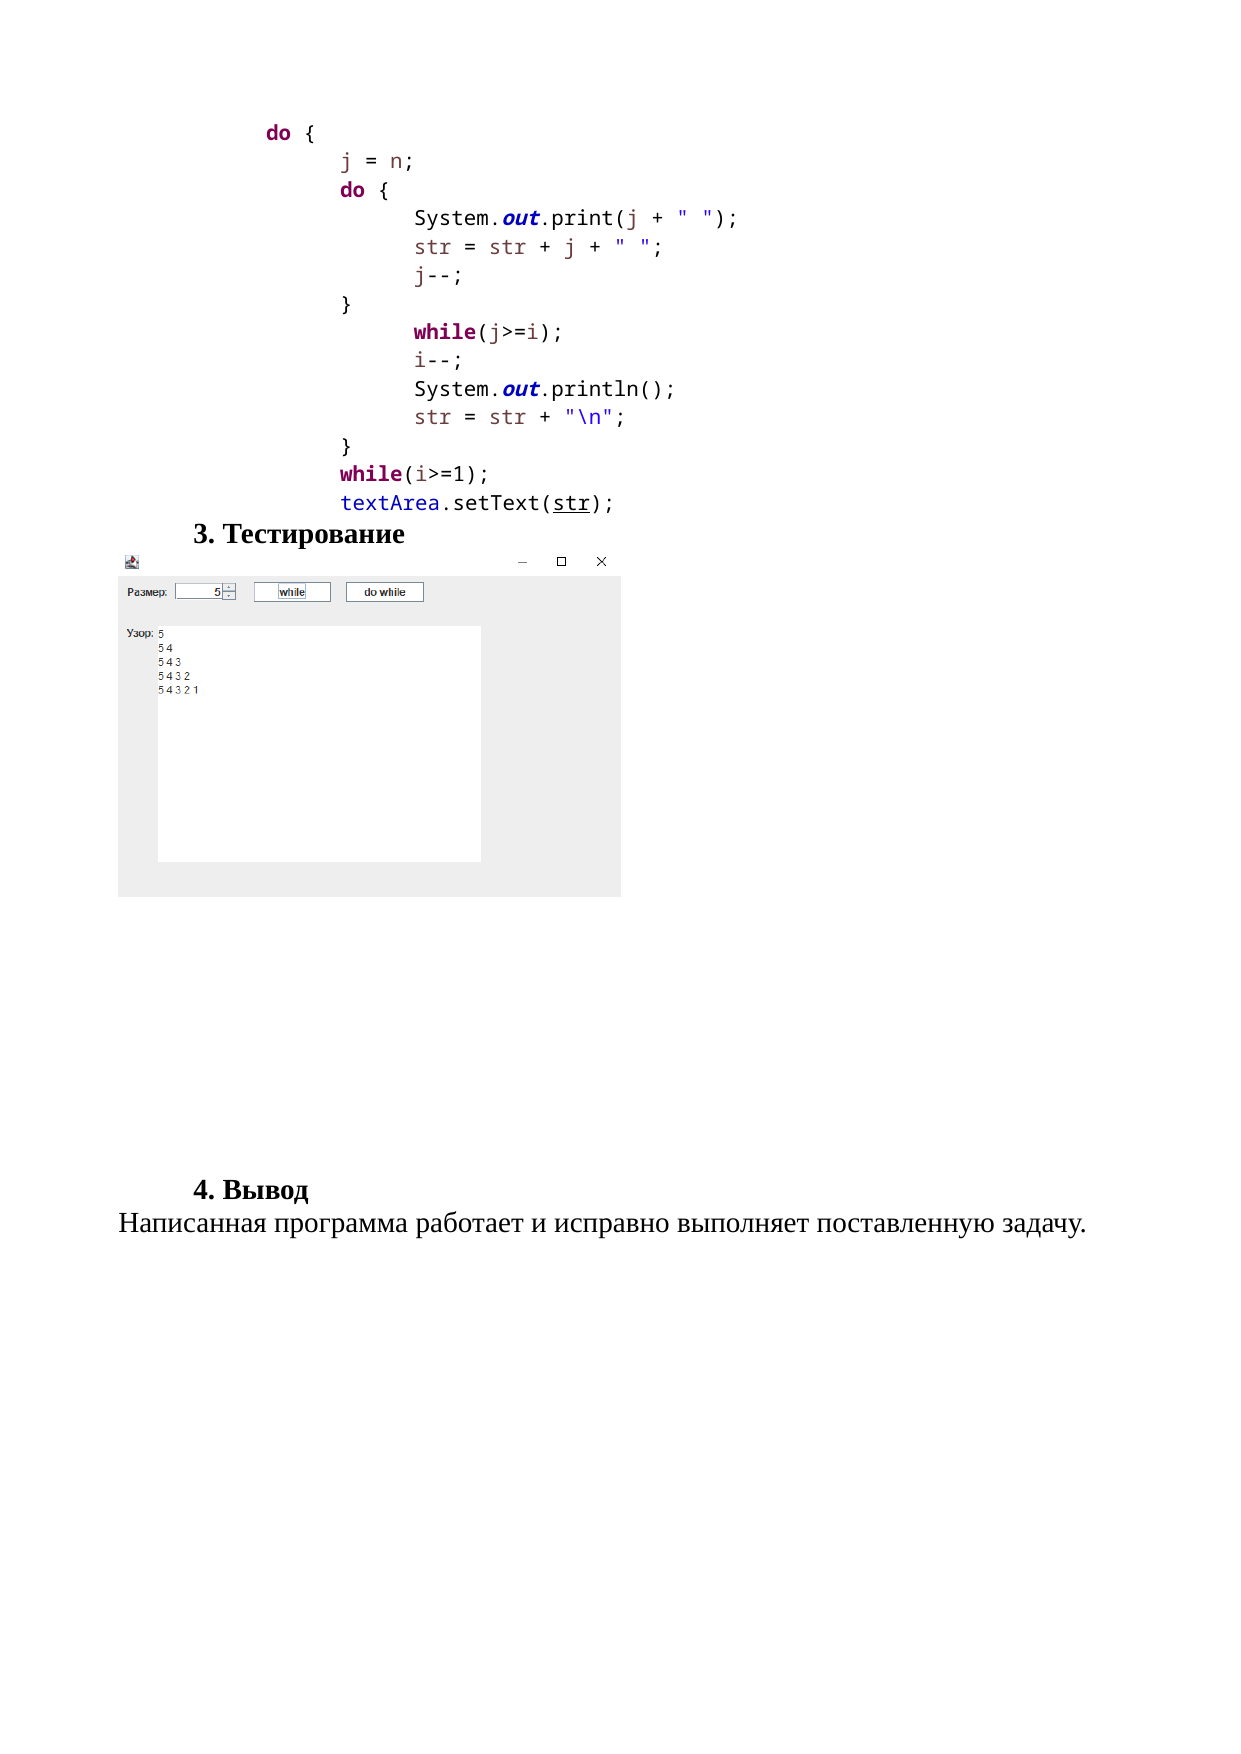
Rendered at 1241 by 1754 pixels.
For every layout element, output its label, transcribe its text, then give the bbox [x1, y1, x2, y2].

text Написанная программа работает и исправно выполняет поставленную задачу. [118, 1206, 1122, 1239]
list 4. Вывод [156, 1172, 1122, 1206]
text textArea.setText(str); [118, 488, 1122, 516]
text j--; [118, 260, 1122, 289]
text str = str + "\n"; [118, 402, 1122, 431]
text } [118, 289, 1122, 317]
text System.out.print(j + " "); [118, 203, 1122, 232]
picture [118, 549, 1123, 1115]
text while(j>=i); [118, 317, 1122, 346]
text do { [118, 118, 1122, 147]
text str = str + j + " "; [118, 232, 1122, 260]
text i--; [118, 346, 1122, 374]
list 3. Тестирование [156, 516, 1122, 549]
text } [118, 431, 1122, 459]
text while(i>=1); [118, 459, 1122, 488]
text do { [118, 175, 1122, 203]
text System.out.println(); [118, 374, 1122, 402]
text j = n; [118, 147, 1122, 175]
